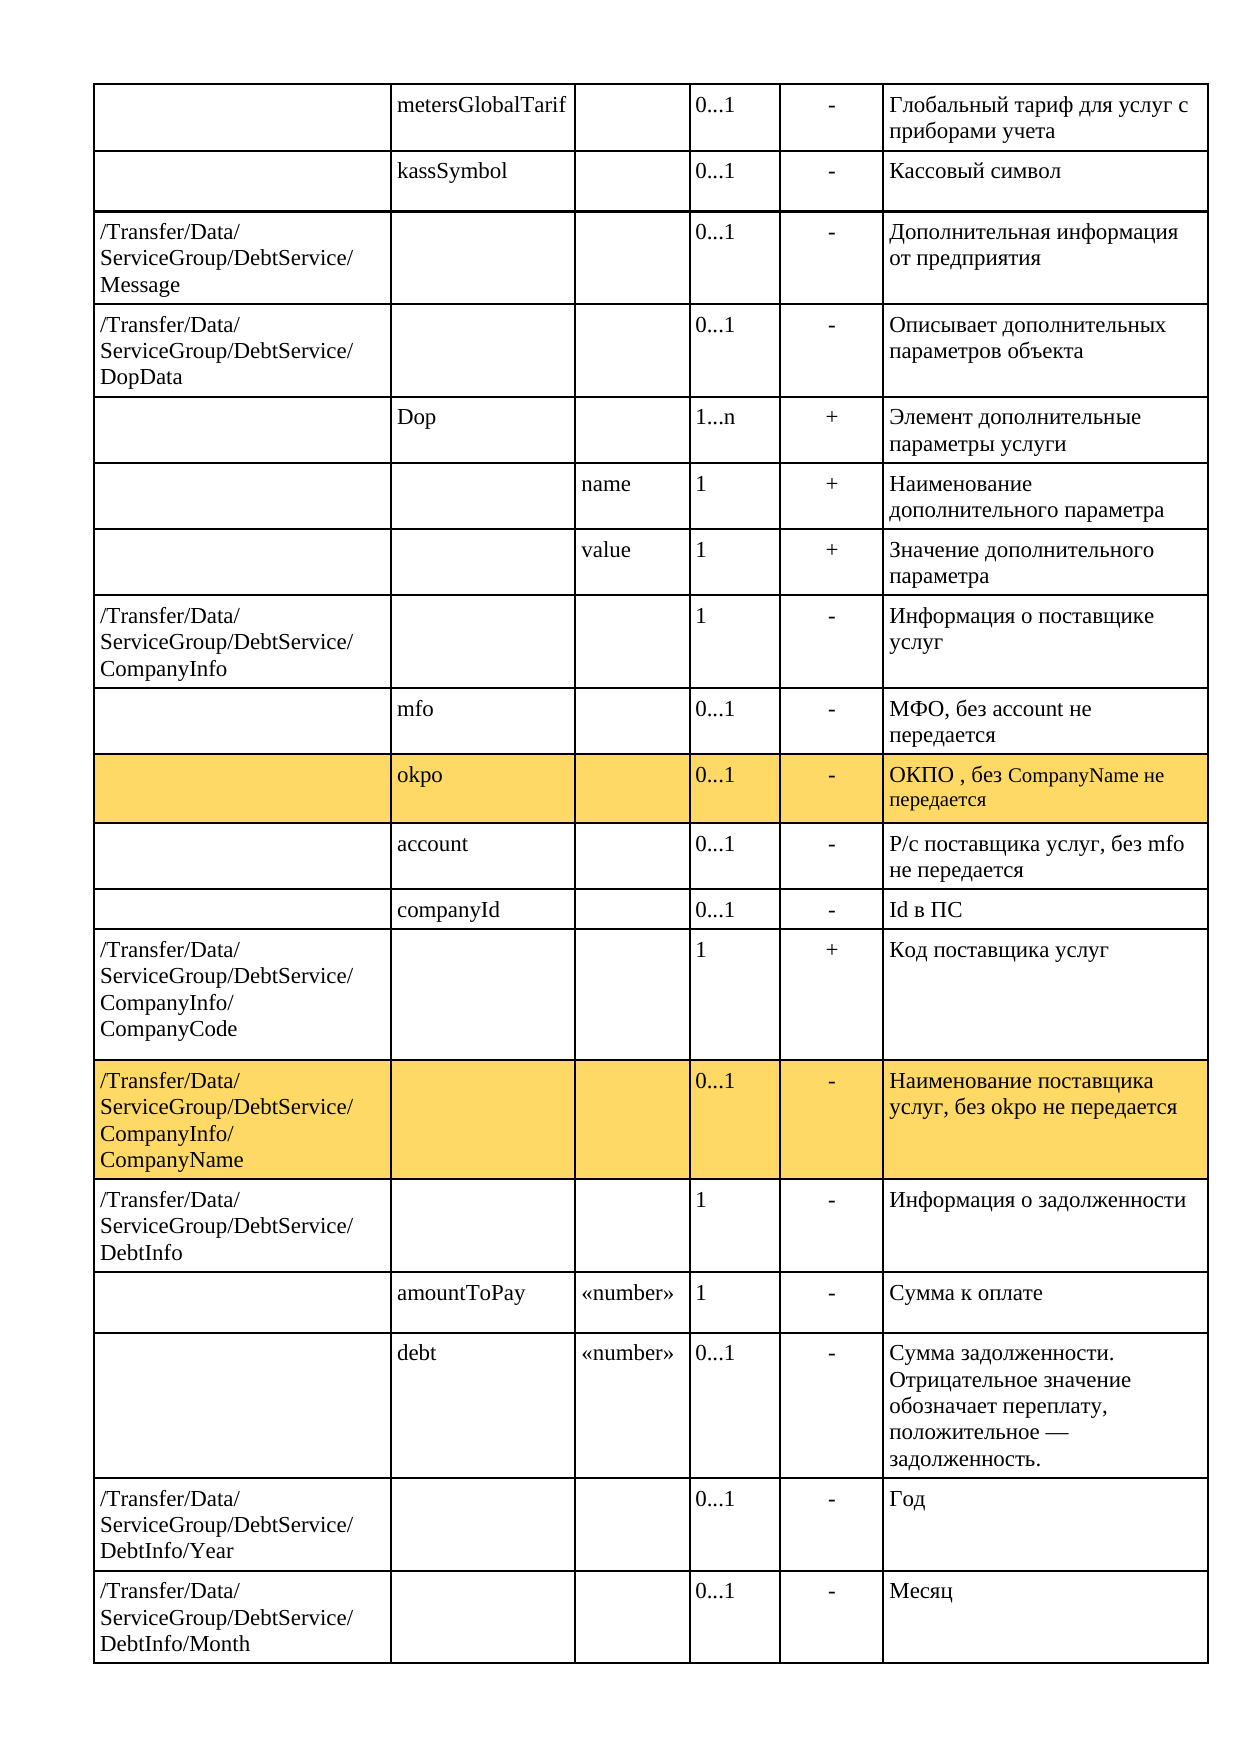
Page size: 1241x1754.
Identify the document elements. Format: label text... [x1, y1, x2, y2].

table_cell 0...1 [691, 1334, 779, 1477]
table_cell [392, 1180, 574, 1271]
table_cell - [781, 689, 882, 753]
table_cell [392, 1572, 574, 1662]
table_cell Год [884, 1479, 1207, 1569]
table_cell - [781, 596, 882, 687]
table_cell companyId [392, 890, 574, 928]
table_cell - [781, 1334, 882, 1477]
table_cell [576, 213, 689, 303]
table_cell [392, 530, 574, 594]
table_cell 1 [691, 1273, 779, 1332]
table_cell [576, 824, 689, 888]
table_cell + [781, 464, 882, 528]
table_cell [95, 85, 390, 149]
table_cell Информация о задолженности [884, 1180, 1207, 1271]
table_cell - [781, 824, 882, 888]
table_cell [392, 930, 574, 1059]
table_cell - [781, 213, 882, 303]
table_cell + [781, 930, 882, 1059]
table_cell + [781, 530, 882, 594]
table_cell Р/с поставщика услуг, без mfo не передается [884, 824, 1207, 888]
table_cell [392, 1061, 574, 1178]
table_cell [576, 755, 689, 822]
table_cell [392, 213, 574, 303]
table_cell [392, 305, 574, 396]
table_cell 1...n [691, 398, 779, 462]
table_cell [392, 1479, 574, 1569]
table_cell /Transfer/Data/ ServiceGroup/DebtService/DopData [95, 305, 390, 396]
table_cell Dop [392, 398, 574, 462]
table_cell 0...1 [691, 689, 779, 753]
table_cell Сумма к оплате [884, 1273, 1207, 1332]
table_cell [576, 1572, 689, 1662]
table_cell [576, 689, 689, 753]
table_cell 1 [691, 464, 779, 528]
table_cell 0...1 [691, 1572, 779, 1662]
table_cell [95, 152, 390, 210]
table_cell [95, 755, 390, 822]
table_cell + [781, 398, 882, 462]
table_cell 1 [691, 1180, 779, 1271]
table_cell [95, 689, 390, 753]
table_cell 0...1 [691, 152, 779, 210]
table_cell - [781, 890, 882, 928]
table_cell Наименование поставщика услуг, без okpo не передается [884, 1061, 1207, 1178]
table_cell mfo [392, 689, 574, 753]
table_cell 0...1 [691, 1479, 779, 1569]
table_cell [95, 824, 390, 888]
table_cell МФО, без account не передается [884, 689, 1207, 753]
table_cell 0...1 [691, 824, 779, 888]
table_cell /Transfer/Data/ ServiceGroup/DebtService/CompanyInfo/ CompanyCode [95, 930, 390, 1059]
table_cell [576, 1061, 689, 1178]
table_cell 0...1 [691, 305, 779, 396]
table_cell 0...1 [691, 85, 779, 149]
table_cell Наименование дополнительного параметра [884, 464, 1207, 528]
table_cell debt [392, 1334, 574, 1477]
table_cell [95, 1273, 390, 1332]
table_cell «number» [576, 1273, 689, 1332]
table_cell metersGlobalTarif [392, 85, 574, 149]
table_cell [392, 464, 574, 528]
table_cell 0...1 [691, 890, 779, 928]
table_cell account [392, 824, 574, 888]
table_cell - [781, 1180, 882, 1271]
table_cell okpo [392, 755, 574, 822]
table_cell «number» [576, 1334, 689, 1477]
table_cell Id в ПС [884, 890, 1207, 928]
table_cell Элемент дополнительные параметры услуги [884, 398, 1207, 462]
table_cell Месяц [884, 1572, 1207, 1662]
table_cell [95, 398, 390, 462]
table_cell 1 [691, 530, 779, 594]
table_cell [576, 890, 689, 928]
table_cell value [576, 530, 689, 594]
table_cell [576, 1479, 689, 1569]
table_cell 1 [691, 930, 779, 1059]
table_cell - [781, 1479, 882, 1569]
table_cell [576, 85, 689, 149]
table_cell /Transfer/Data/ ServiceGroup/DebtService/ DebtInfo [95, 1180, 390, 1271]
table_cell 0...1 [691, 755, 779, 822]
table_cell [95, 464, 390, 528]
table_cell - [781, 1273, 882, 1332]
table_cell amountToPay [392, 1273, 574, 1332]
table_cell kassSymbol [392, 152, 574, 210]
table_cell /Transfer/Data/ ServiceGroup/DebtService/CompanyInfo [95, 596, 390, 687]
table_cell [95, 1334, 390, 1477]
table_cell Сумма задолженности. Отрицательное значение обозначает переплату, положительное — задолженность. [884, 1334, 1207, 1477]
table_cell [576, 596, 689, 687]
table_cell /Transfer/Data/ ServiceGroup/DebtService/ DebtInfo/Year [95, 1479, 390, 1569]
table_cell - [781, 1061, 882, 1178]
table_cell [392, 596, 574, 687]
table_cell [576, 398, 689, 462]
table_cell [576, 305, 689, 396]
table_cell - [781, 305, 882, 396]
table_cell - [781, 755, 882, 822]
table_cell /Transfer/Data/ ServiceGroup/DebtService/CompanyInfo/ CompanyName [95, 1061, 390, 1178]
table_cell Дополнительная информация от предприятия [884, 213, 1207, 303]
table_cell Кассовый символ [884, 152, 1207, 210]
table_cell 1 [691, 596, 779, 687]
table_cell /Transfer/Data/ ServiceGroup/DebtService/Message [95, 213, 390, 303]
table_cell [576, 1180, 689, 1271]
table_cell Глобальный тариф для услуг с приборами учета [884, 85, 1207, 149]
table_cell ОКПО , без CompanyName не передается [884, 755, 1207, 822]
table_cell Информация о поставщике услуг [884, 596, 1207, 687]
table_cell name [576, 464, 689, 528]
table_cell Описывает дополнительных параметров объекта [884, 305, 1207, 396]
table_cell [95, 530, 390, 594]
table_cell - [781, 85, 882, 149]
table_cell Значение дополнительного параметра [884, 530, 1207, 594]
table_cell /Transfer/Data/ ServiceGroup/DebtService/ DebtInfo/Month [95, 1572, 390, 1662]
table_cell 0...1 [691, 1061, 779, 1178]
table_cell - [781, 152, 882, 210]
table_cell Код поставщика услуг [884, 930, 1207, 1059]
table_cell [576, 152, 689, 210]
table_cell - [781, 1572, 882, 1662]
table_cell 0...1 [691, 213, 779, 303]
table_cell [95, 890, 390, 928]
table_cell [576, 930, 689, 1059]
